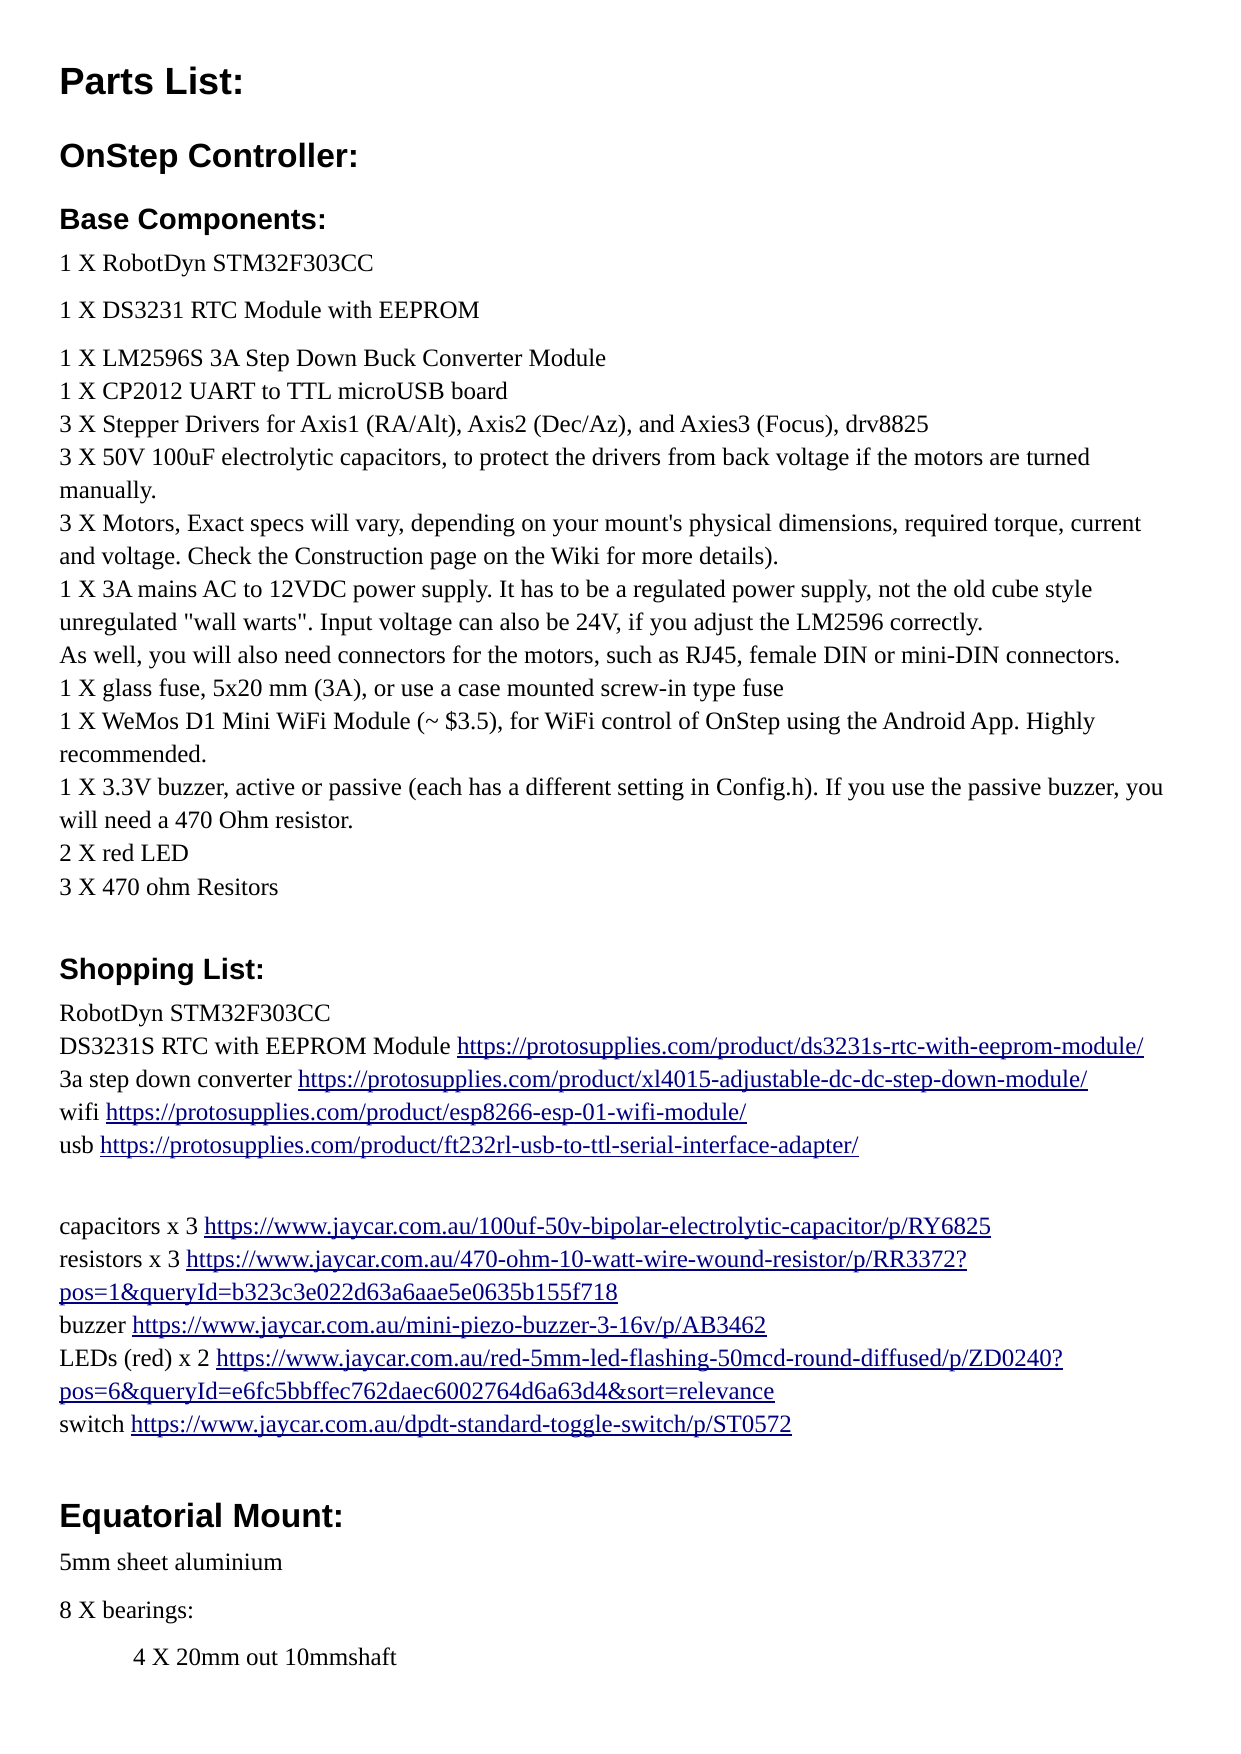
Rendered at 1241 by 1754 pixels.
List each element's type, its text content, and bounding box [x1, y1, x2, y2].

text buzzer https://www.jaycar.com.au/mini-piezo-buzzer-3-16v/p/AB3462 [59, 1310, 1181, 1339]
text usb https://protosupplies.com/product/ft232rl-usb-to-ttl-serial-interface-adapter/ [59, 1131, 1181, 1159]
text 3 X Motors, Exact specs will vary, depending on your mount's physical dimensions, required torque, current and voltage. Check the Construction page on the Wiki for more details). [59, 508, 1181, 570]
text As well, you will also need connectors for the motors, such as RJ45, female DIN or mini-DIN connectors. [59, 640, 1181, 669]
text 3 X 50V 100uF electrolytic capacitors, to protect the drivers from back voltage if the motors are turned manually. [59, 442, 1181, 504]
text 8 X bearings: [59, 1595, 1181, 1624]
text 1 X WeMos D1 Mini WiFi Module (~ $3.5), for WiFi control of OnStep using the Android App. Highly recommended. [59, 706, 1181, 768]
text 2 X red LED [59, 838, 1181, 867]
text 1 X CP2012 UART to TTL microUSB board [59, 376, 1181, 405]
text 3 X Stepper Drivers for Axis1 (RA/Alt), Axis2 (Dec/Az), and Axies3 (Focus), drv8825 [59, 409, 1181, 438]
subtitle Shopping List: [59, 952, 1181, 986]
text 4 X 20mm out 10mmshaft [59, 1642, 1181, 1671]
text 1 X DS3231 RTC Module with EEPROM [59, 296, 1181, 324]
text 5mm sheet aluminium [59, 1547, 1181, 1576]
text RobotDyn STM32F303CC [59, 998, 1181, 1027]
text capacitors x 3 https://www.jaycar.com.au/100uf-50v-bipolar-electrolytic-capacitor/p/RY6825 [59, 1211, 1181, 1240]
text 3 X 470 ohm Resitors [59, 872, 1181, 900]
subtitle Base Components: [59, 202, 1181, 236]
text 1 X 3A mains AC to 12VDC power supply. It has to be a regulated power supply, not the old cube style unregulated "wall warts". Input voltage can also be 24V, if you adjust the LM2596 correctly. [59, 574, 1181, 636]
text LEDs (red) x 2 https://www.jaycar.com.au/red-5mm-led-flashing-50mcd-round-diffused/p/ZD0240?pos=6&queryId=e6fc5bbffec762daec6002764d6a63d4&sort=relevance [59, 1343, 1181, 1405]
subtitle Equatorial Mount: [59, 1496, 1181, 1535]
subtitle Parts List: [59, 59, 1181, 103]
text 1 X 3.3V buzzer, active or passive (each has a different setting in Config.h). If you use the passive buzzer, you will need a 470 Ohm resistor. [59, 772, 1181, 834]
text resistors x 3 https://www.jaycar.com.au/470-ohm-10-watt-wire-wound-resistor/p/RR3372?pos=1&queryId=b323c3e022d63a6aae5e0635b155f718 [59, 1244, 1181, 1306]
text 1 X glass fuse, 5x20 mm (3A), or use a case mounted screw-in type fuse [59, 673, 1181, 702]
text DS3231S RTC with EEPROM Module https://protosupplies.com/product/ds3231s-rtc-with-eeprom-module/ [59, 1031, 1181, 1060]
text 3a step down converter https://protosupplies.com/product/xl4015-adjustable-dc-dc-step-down-module/ [59, 1064, 1181, 1093]
text wifi https://protosupplies.com/product/esp8266-esp-01-wifi-module/ [59, 1097, 1181, 1126]
text switch https://www.jaycar.com.au/dpdt-standard-toggle-switch/p/ST0572 [59, 1409, 1181, 1438]
text 1 X LM2596S 3A Step Down Buck Converter Module [59, 343, 1181, 372]
subtitle OnStep Controller: [59, 136, 1181, 175]
text 1 X RobotDyn STM32F303CC [59, 248, 1181, 277]
